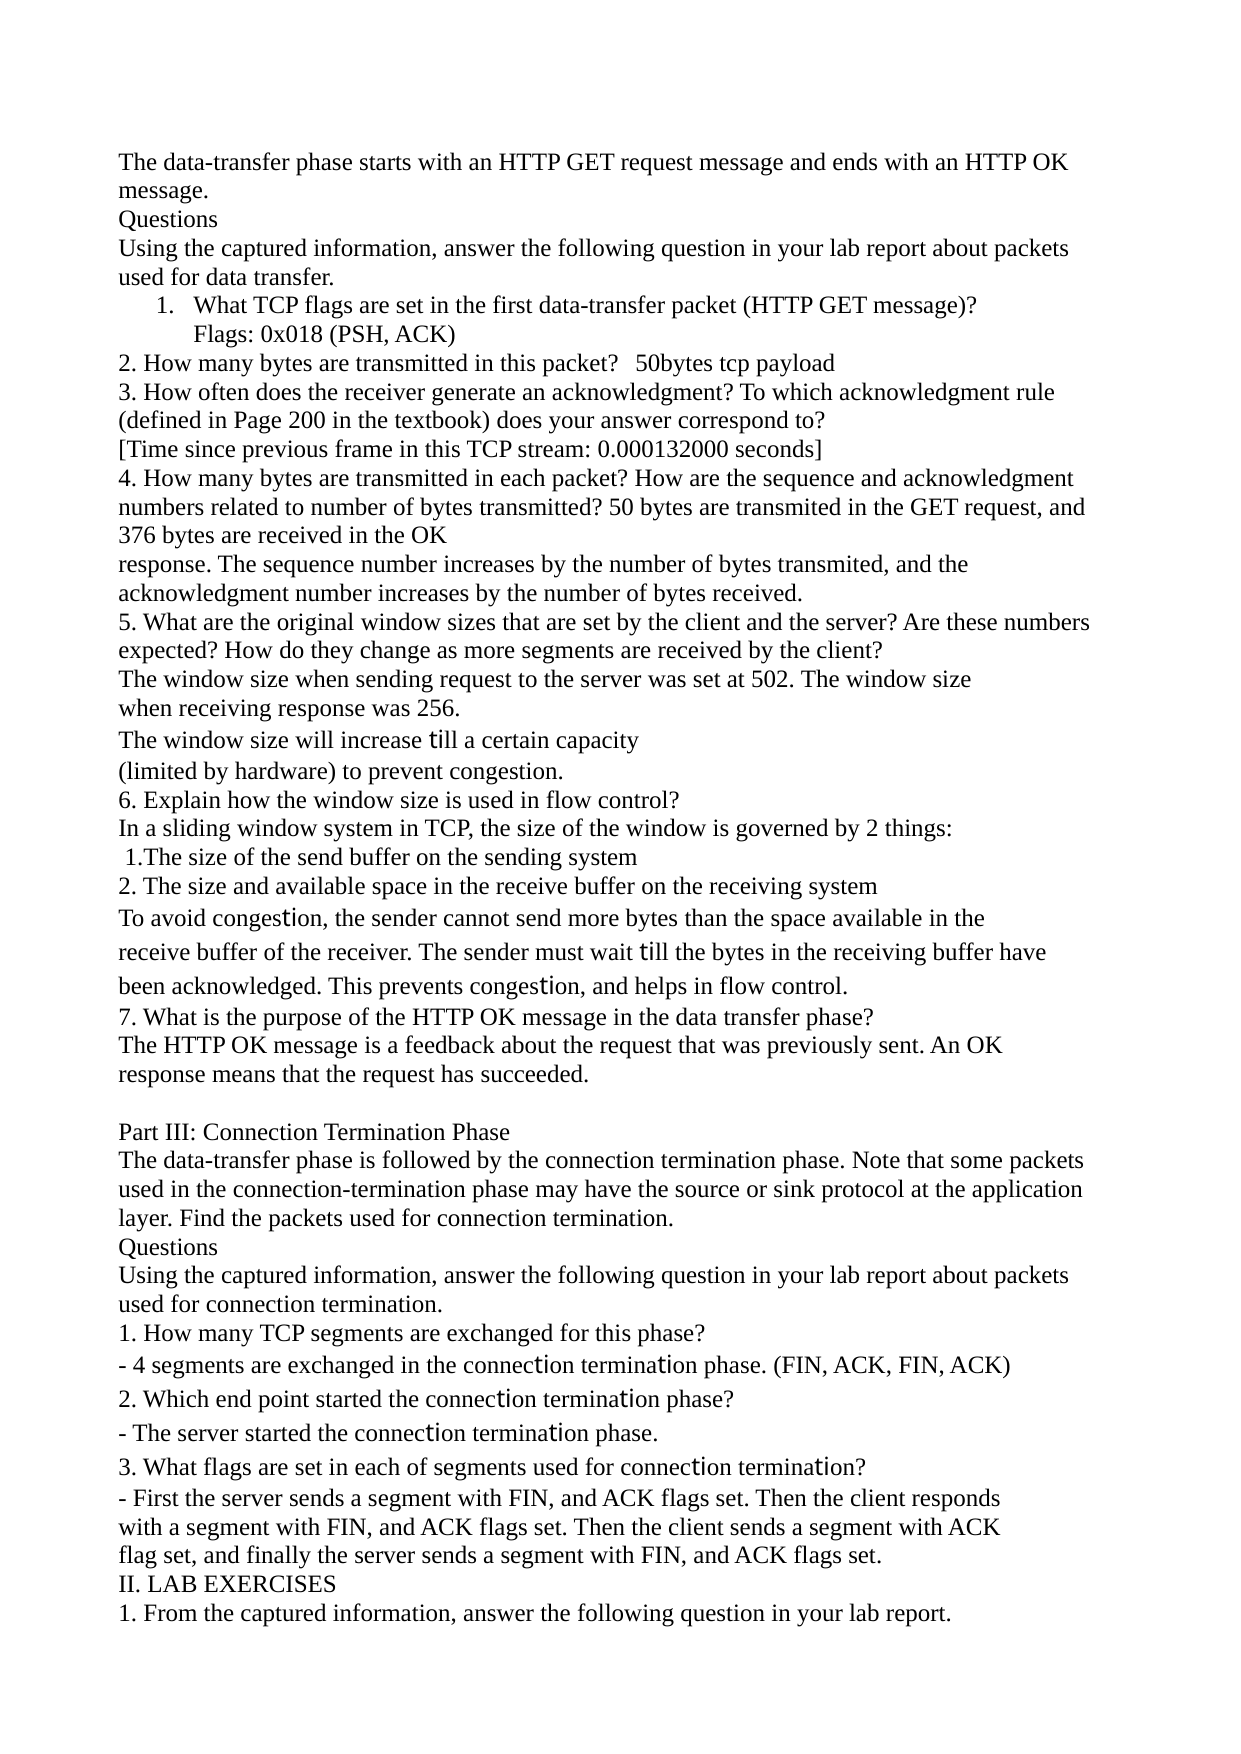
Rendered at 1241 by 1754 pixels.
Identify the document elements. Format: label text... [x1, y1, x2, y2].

text The data-transfer phase starts with an HTTP GET request message and ends with an HTTP OK [118, 147, 1122, 176]
text 3. How often does the receiver generate an acknowledgment? To which acknowledgment rule [118, 377, 1122, 406]
text Questions [118, 204, 1122, 233]
text 1.The size of the send buffer on the sending system [118, 842, 1122, 871]
text layer. Find the packets used for connection termination. [118, 1203, 1122, 1232]
text with a segment with FIN, and ACK flags set. Then the client sends a segment with ACK [118, 1512, 1122, 1541]
text (defined in Page 200 in the textbook) does your answer correspond to? [118, 406, 1122, 434]
text (limited by hardware) to prevent congestion. [118, 756, 1122, 785]
text The window size will increase till a certain capacity [118, 722, 1122, 756]
text 1. How many TCP segments are exchanged for this phase? [118, 1318, 1122, 1347]
text when receiving response was 256. [118, 693, 1122, 722]
text - The server started the connection termination phase. [118, 1415, 1122, 1449]
text [Time since previous frame in this TCP stream: 0.000132000 seconds] [118, 434, 1122, 463]
text response means that the request has succeeded. [118, 1059, 1122, 1088]
text Using the captured information, answer the following question in your lab report about packets [118, 233, 1122, 262]
text 4. How many bytes are transmitted in each packet? How are the sequence and acknowledgment [118, 463, 1122, 492]
text response. The sequence number increases by the number of bytes transmited, and the [118, 549, 1122, 578]
text been acknowledged. This prevents congestion, and helps in flow control. [118, 968, 1122, 1002]
text numbers related to number of bytes transmitted? 50 bytes are transmited in the GET request, and 376 bytes are received in the OK [118, 492, 1122, 549]
text The window size when sending request to the server was set at 502. The window size [118, 664, 1122, 693]
text The data-transfer phase is followed by the connection termination phase. Note that some packets [118, 1146, 1122, 1174]
text expected? How do they change as more segments are received by the client? [118, 636, 1122, 664]
text 2. The size and available space in the receive buffer on the receiving system [118, 871, 1122, 900]
text 5. What are the original window sizes that are set by the client and the server? Are these numbers [118, 607, 1122, 636]
text acknowledgment number increases by the number of bytes received. [118, 578, 1122, 607]
text 1. From the captured information, answer the following question in your lab report. [118, 1598, 1122, 1627]
text 2. Which end point started the connection termination phase? [118, 1381, 1122, 1415]
text receive buffer of the receiver. The sender must wait till the bytes in the receiving buffer have [118, 934, 1122, 968]
text Flags: 0x018 (PSH, ACK) [193, 319, 1122, 348]
text 2. How many bytes are transmitted in this packet? 50bytes tcp payload [118, 348, 1122, 377]
text To avoid congestion, the sender cannot send more bytes than the space available in the [118, 900, 1122, 934]
text In a sliding window system in TCP, the size of the window is governed by 2 things: [118, 813, 1122, 842]
text message. [118, 176, 1122, 204]
text flag set, and finally the server sends a segment with FIN, and ACK flags set. [118, 1541, 1122, 1569]
text Questions [118, 1232, 1122, 1261]
text The HTTP OK message is a feedback about the request that was previously sent. An OK [118, 1031, 1122, 1059]
text used in the connection-termination phase may have the source or sink protocol at the application [118, 1174, 1122, 1203]
text Part III: Connection Termination Phase [118, 1117, 1122, 1146]
text used for data transfer. [118, 262, 1122, 291]
text 7. What is the purpose of the HTTP OK message in the data transfer phase? [118, 1002, 1122, 1031]
text - First the server sends a segment with FIN, and ACK flags set. Then the client responds [118, 1483, 1122, 1512]
text - 4 segments are exchanged in the connection termination phase. (FIN, ACK, FIN, ACK) [118, 1347, 1122, 1381]
text Using the captured information, answer the following question in your lab report about packets [118, 1261, 1122, 1289]
list What TCP flags are set in the first data-transfer packet (HTTP GET message)? [156, 291, 1122, 319]
text 6. Explain how the window size is used in flow control? [118, 785, 1122, 813]
text used for connection termination. [118, 1289, 1122, 1318]
text 3. What flags are set in each of segments used for connection termination? [118, 1449, 1122, 1483]
text II. LAB EXERCISES [118, 1569, 1122, 1598]
